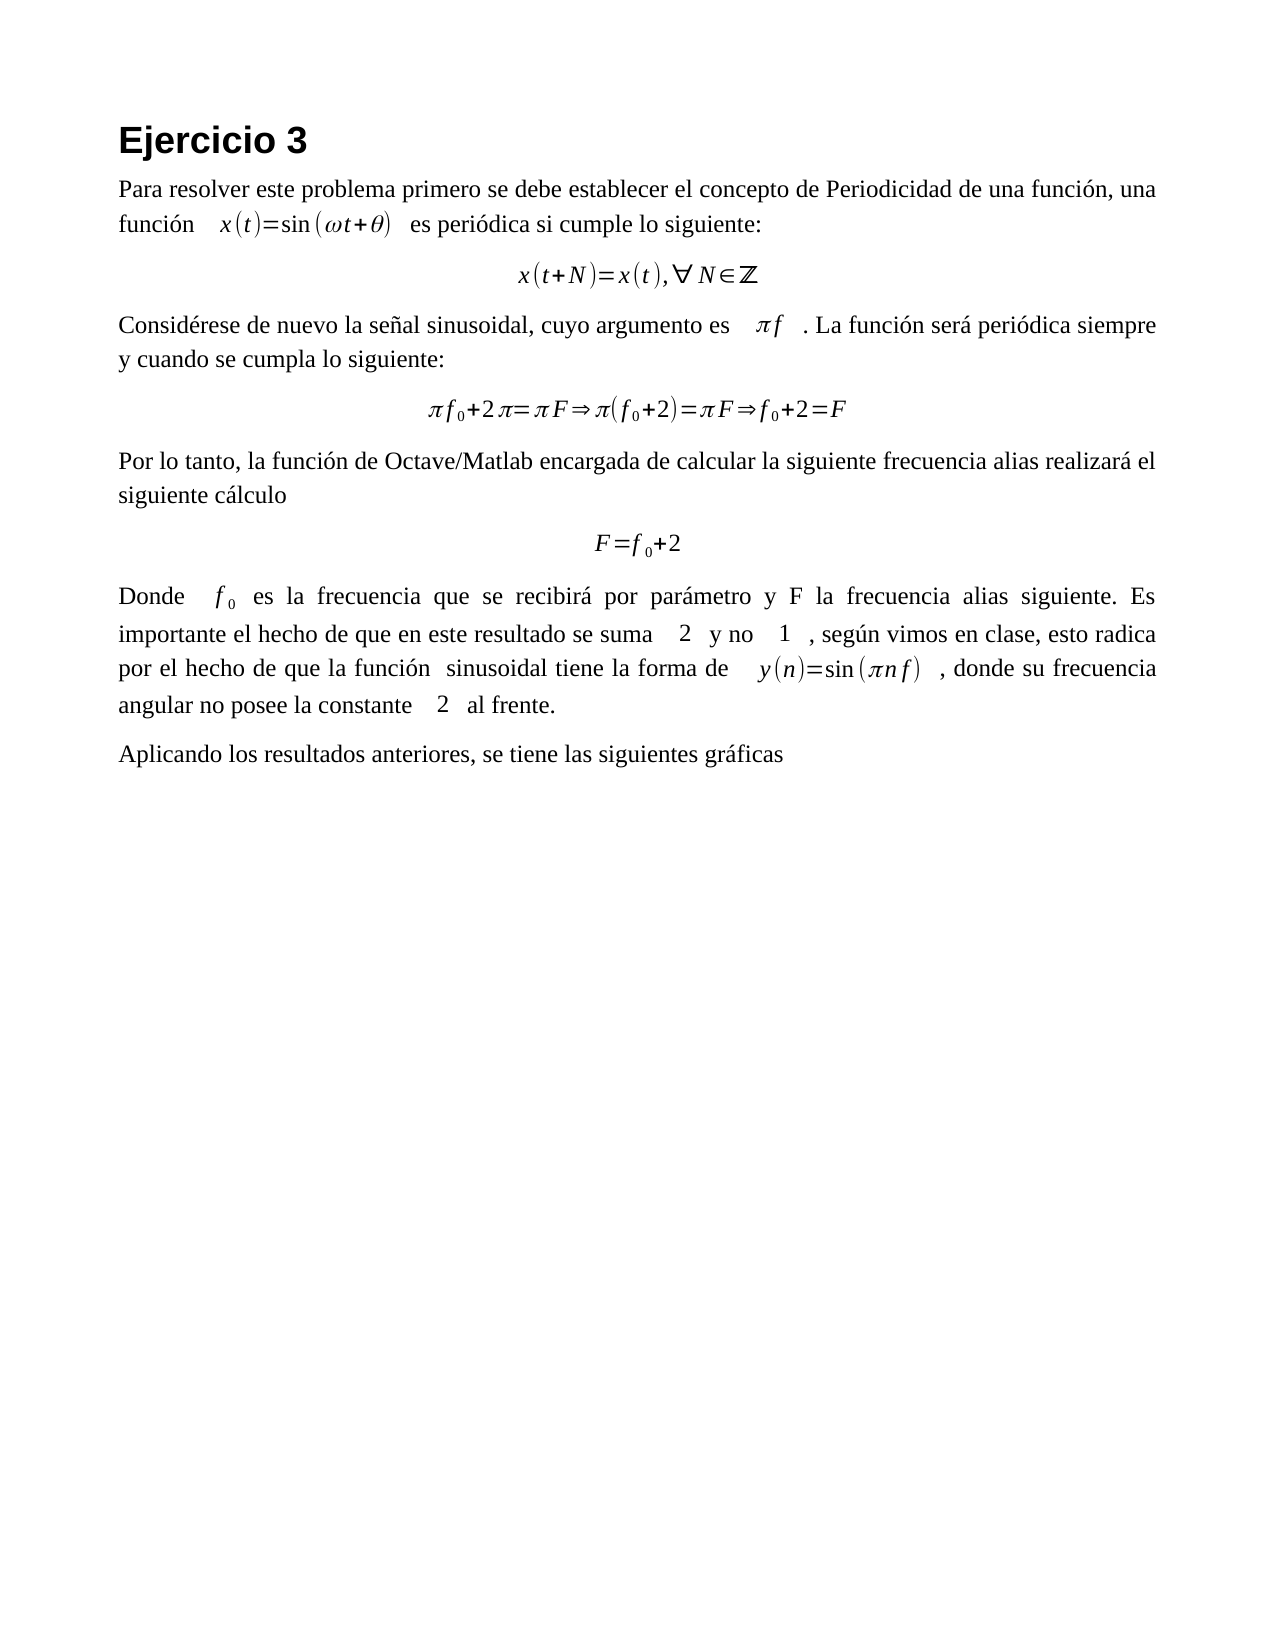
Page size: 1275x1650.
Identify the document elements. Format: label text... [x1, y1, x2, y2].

text Para resolver este problema primero se debe establecer el concepto de Periodicidad de una función, una función es periódica si cumple lo siguiente: [118, 174, 1157, 239]
text Por lo tanto, la función de Octave/Matlab encargada de calcular la siguiente frecuencia alias realizará el siguiente cálculo [118, 446, 1157, 509]
subtitle Ejercicio 3 [118, 118, 1157, 162]
text Aplicando los resultados anteriores, se tiene las siguientes gráficas [118, 739, 1157, 768]
text Considérese de nuevo la señal sinusoidal, cuyo argumento es . La función será periódica siempre y cuando se cumpla lo siguiente: [118, 310, 1157, 373]
text Donde es la frecuencia que se recibirá por parámetro y F la frecuencia alias siguiente. Es importante el hecho de que en este resultado se suma y no , según vimos en clase, esto radica por el hecho de que la función sinusoidal tiene la forma de , donde su frecuencia angular no posee la constante al frente. [118, 581, 1157, 718]
